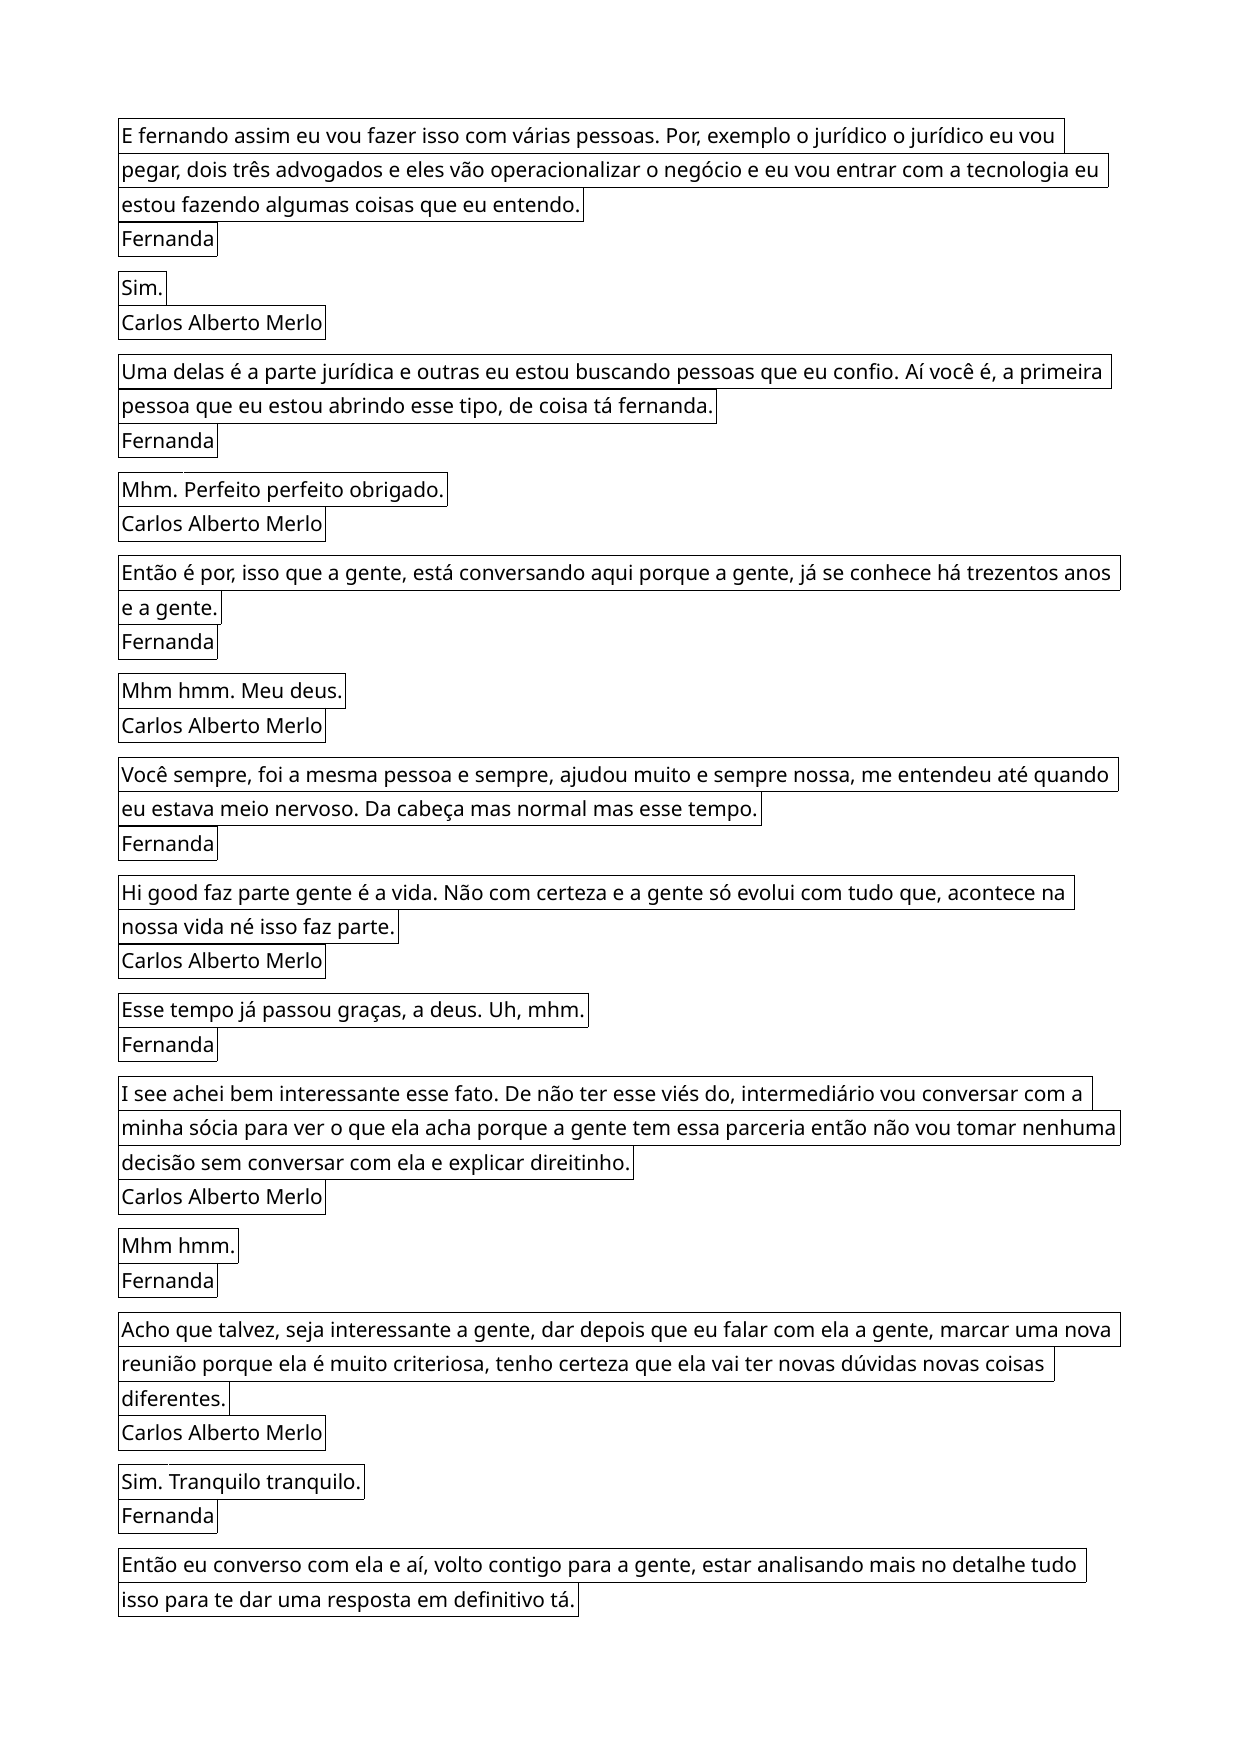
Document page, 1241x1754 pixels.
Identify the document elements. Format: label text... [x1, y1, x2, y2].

text [167, 271, 1122, 305]
text [326, 1415, 1122, 1450]
text Sim. Tranquilo tranquilo. [119, 1465, 364, 1499]
text Então eu converso com ela e aí, volto contigo para a gente, estar analisando mais no detalhe tudo isso para te dar uma resposta em definitivo tá. [119, 1583, 578, 1616]
text Você sempre, foi a mesma pessoa e sempre, ajudou muito e sempre nossa, me entendeu até quando eu estava meio nervoso. Da cabeça mas normal mas esse tempo. [119, 792, 761, 825]
text [218, 1499, 1122, 1533]
text Então é por, isso que a gente, está conversando aqui porque a gente, já se conhece há trezentos anos e a gente. [119, 591, 221, 624]
text Carlos Alberto Merlo [119, 1416, 325, 1450]
text E fernando assim eu vou fazer isso com várias pessoas. Por, exemplo o jurídico o jurídico eu vou pegar, dois três advogados e eles vão operacionalizar o negócio e eu vou entrar com a tecnologia eu estou fazendo algumas coisas que eu entendo. [584, 118, 1122, 222]
text Então eu converso com ela e aí, volto contigo para a gente, estar analisando mais no detalhe tudo isso para te dar uma resposta em definitivo tá. [119, 1549, 1086, 1582]
text Mhm hmm. Meu deus. [119, 674, 345, 708]
text I see achei bem interessante esse fato. De não ter esse viés do, intermediário vou conversar com a minha sócia para ver o que ela acha porque a gente tem essa parceria então não vou tomar nenhuma decisão sem conversar com ela e explicar direitinho. [119, 1111, 1120, 1145]
text Então é por, isso que a gente, está conversando aqui porque a gente, já se conhece há trezentos anos e a gente. [119, 556, 1120, 590]
text Você sempre, foi a mesma pessoa e sempre, ajudou muito e sempre nossa, me entendeu até quando eu estava meio nervoso. Da cabeça mas normal mas esse tempo. [762, 757, 1122, 826]
text [239, 1228, 1122, 1263]
text E fernando assim eu vou fazer isso com várias pessoas. Por, exemplo o jurídico o jurídico eu vou pegar, dois três advogados e eles vão operacionalizar o negócio e eu vou entrar com a tecnologia eu estou fazendo algumas coisas que eu entendo. [119, 154, 1108, 187]
text Hi good faz parte gente é a vida. Não com certeza e a gente só evolui com tudo que, acontece na nossa vida né isso faz parte. [119, 910, 398, 943]
text Fernanda [119, 1500, 217, 1533]
text [218, 826, 1122, 860]
text Uma delas é a parte jurídica e outras eu estou buscando pessoas que eu confio. Aí você é, a primeira pessoa que eu estou abrindo esse tipo, de coisa tá fernanda. [717, 354, 1122, 423]
text [365, 1464, 1122, 1499]
text Fernanda [119, 1264, 217, 1297]
text Esse tempo já passou graças, a deus. Uh, mhm. [119, 994, 588, 1027]
text E fernando assim eu vou fazer isso com várias pessoas. Por, exemplo o jurídico o jurídico eu vou pegar, dois três advogados e eles vão operacionalizar o negócio e eu vou entrar com a tecnologia eu estou fazendo algumas coisas que eu entendo. [119, 188, 583, 221]
text Fernanda [119, 223, 217, 256]
text [326, 708, 1122, 742]
text Fernanda [119, 1028, 217, 1061]
text Fernanda [119, 424, 217, 457]
text [218, 1263, 1122, 1297]
text Então eu converso com ela e aí, volto contigo para a gente, estar analisando mais no detalhe tudo isso para te dar uma resposta em definitivo tá. [579, 1548, 1122, 1617]
text I see achei bem interessante esse fato. De não ter esse viés do, intermediário vou conversar com a minha sócia para ver o que ela acha porque a gente tem essa parceria então não vou tomar nenhuma decisão sem conversar com ela e explicar direitinho. [634, 1076, 1122, 1179]
text Você sempre, foi a mesma pessoa e sempre, ajudou muito e sempre nossa, me entendeu até quando eu estava meio nervoso. Da cabeça mas normal mas esse tempo. [119, 758, 1118, 791]
text [326, 943, 1122, 978]
text [218, 423, 1122, 457]
text E fernando assim eu vou fazer isso com várias pessoas. Por, exemplo o jurídico o jurídico eu vou pegar, dois três advogados e eles vão operacionalizar o negócio e eu vou entrar com a tecnologia eu estou fazendo algumas coisas que eu entendo. [119, 119, 1064, 153]
text Mhm hmm. [119, 1229, 238, 1263]
text I see achei bem interessante esse fato. De não ter esse viés do, intermediário vou conversar com a minha sócia para ver o que ela acha porque a gente tem essa parceria então não vou tomar nenhuma decisão sem conversar com ela e explicar direitinho. [119, 1077, 1092, 1110]
text I see achei bem interessante esse fato. De não ter esse viés do, intermediário vou conversar com a minha sócia para ver o que ela acha porque a gente tem essa parceria então não vou tomar nenhuma decisão sem conversar com ela e explicar direitinho. [119, 1146, 633, 1179]
text [326, 506, 1122, 541]
text [326, 1179, 1122, 1214]
text [346, 673, 1122, 708]
text Sim. [119, 272, 166, 305]
text Fernanda [119, 827, 217, 860]
text [218, 1027, 1122, 1061]
text Carlos Alberto Merlo [119, 1180, 325, 1214]
text Uma delas é a parte jurídica e outras eu estou buscando pessoas que eu confio. Aí você é, a primeira pessoa que eu estou abrindo esse tipo, de coisa tá fernanda. [119, 355, 1111, 388]
text Carlos Alberto Merlo [119, 507, 325, 541]
text Carlos Alberto Merlo [119, 709, 325, 742]
text [326, 305, 1122, 339]
text Hi good faz parte gente é a vida. Não com certeza e a gente só evolui com tudo que, acontece na nossa vida né isso faz parte. [119, 876, 1074, 909]
text Uma delas é a parte jurídica e outras eu estou buscando pessoas que eu confio. Aí você é, a primeira pessoa que eu estou abrindo esse tipo, de coisa tá fernanda. [119, 390, 716, 423]
text Fernanda [119, 625, 217, 659]
text Hi good faz parte gente é a vida. Não com certeza e a gente só evolui com tudo que, acontece na nossa vida né isso faz parte. [399, 874, 1122, 943]
text Acho que talvez, seja interessante a gente, dar depois que eu falar com ela a gente, marcar uma nova reunião porque ela é muito criteriosa, tenho certeza que ela vai ter novas dúvidas novas coisas diferentes. [119, 1312, 1122, 1415]
text Então é por, isso que a gente, está conversando aqui porque a gente, já se conhece há trezentos anos e a gente. [222, 555, 1122, 624]
text [218, 222, 1122, 256]
text [448, 472, 1122, 506]
text Carlos Alberto Merlo [119, 945, 325, 978]
text [589, 992, 1122, 1027]
text [218, 624, 1122, 659]
text Carlos Alberto Merlo [119, 306, 325, 339]
text Mhm. Perfeito perfeito obrigado. [119, 473, 447, 506]
